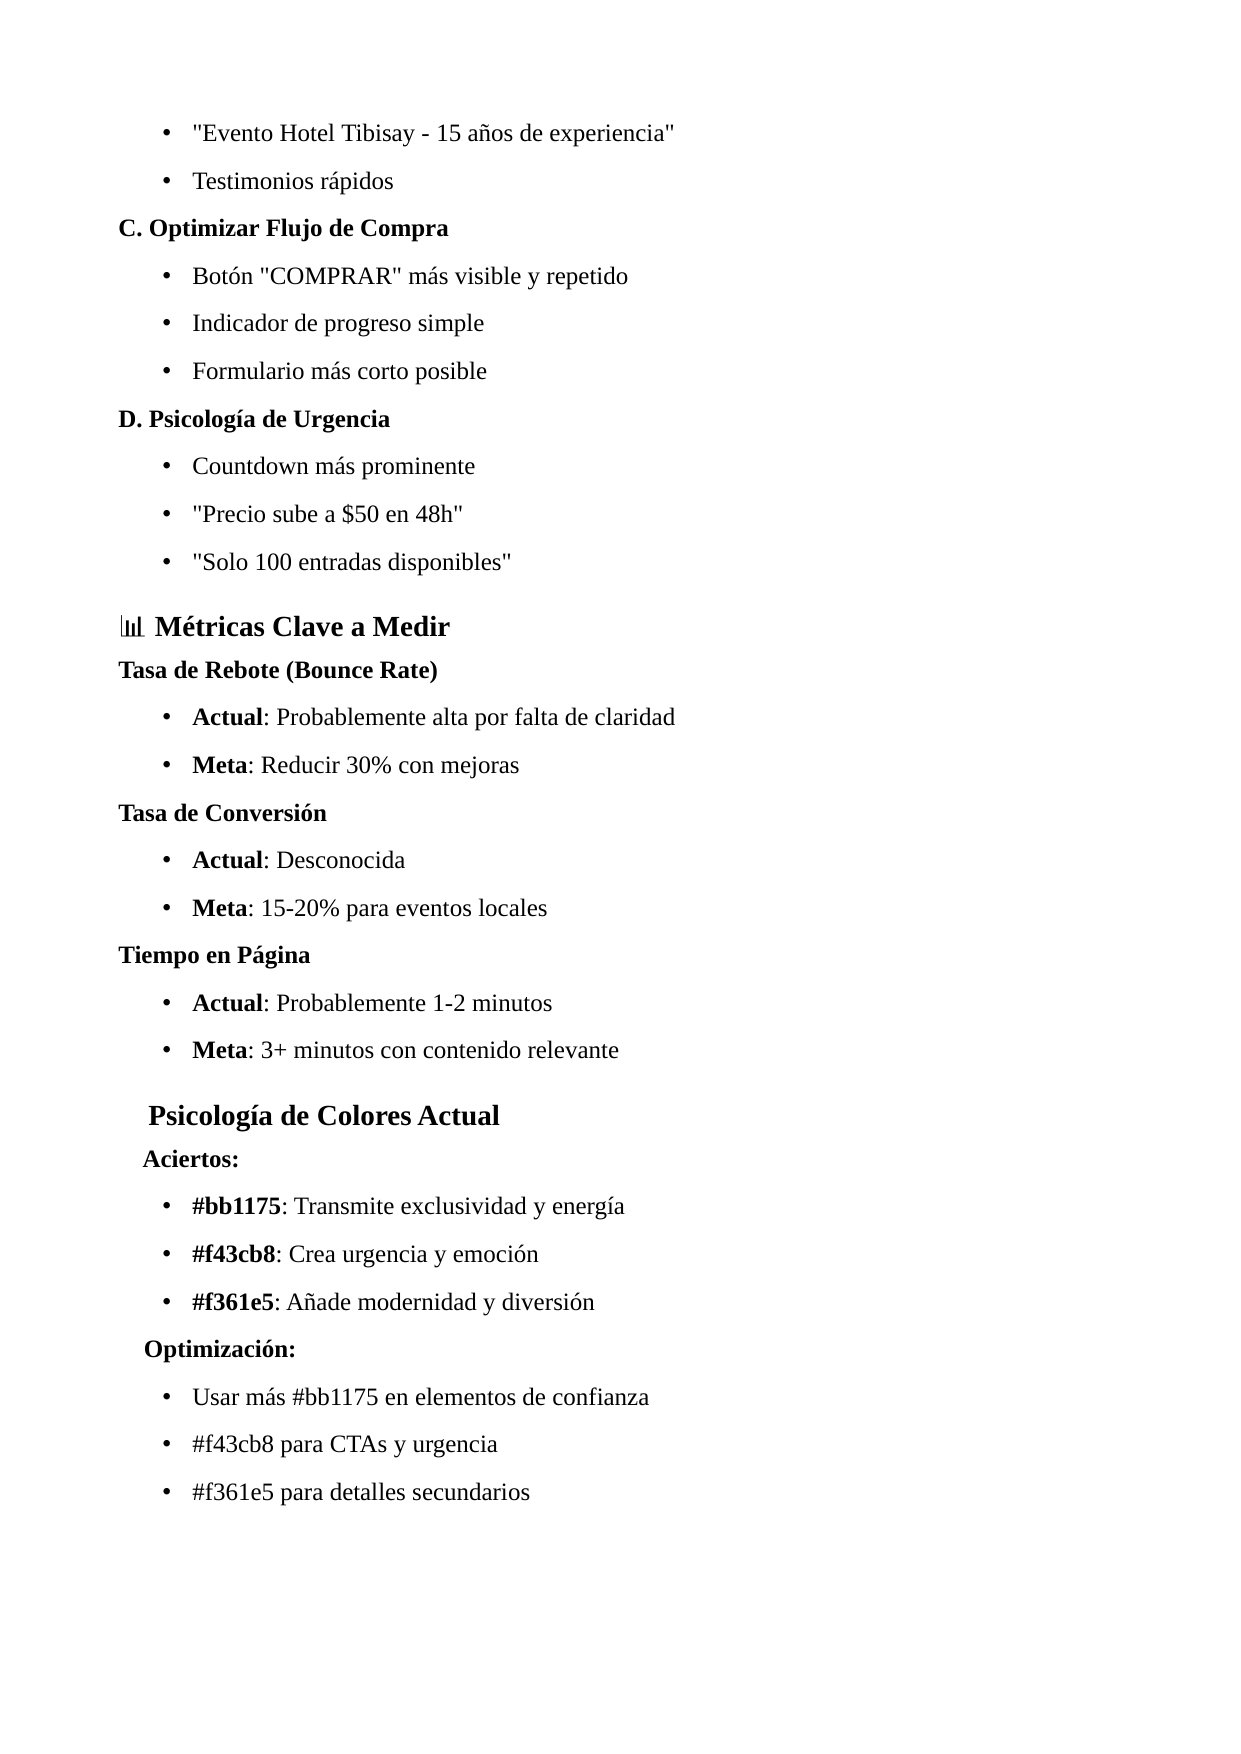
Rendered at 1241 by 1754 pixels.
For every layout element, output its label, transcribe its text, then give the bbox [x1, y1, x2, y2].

list #bb1175: Transmite exclusividad y energía [162, 1191, 1122, 1220]
list Testimonios rápidos [162, 166, 1122, 194]
list Formulario más corto posible [162, 356, 1122, 385]
list Actual: Desconocida [162, 845, 1122, 874]
list "Evento Hotel Tibisay - 15 años de experiencia" [162, 118, 1122, 147]
list Usar más #bb1175 en elementos de confianza [162, 1382, 1122, 1411]
list Meta: 3+ minutos con contenido relevante [162, 1036, 1122, 1064]
list "Precio sube a $50 en 48h" [162, 499, 1122, 528]
text 💡 Optimización: [118, 1334, 1122, 1363]
list #f43cb8: Crea urgencia y emoción [162, 1239, 1122, 1268]
text Tasa de Rebote (Bounce Rate) [118, 655, 1122, 683]
list Actual: Probablemente 1-2 minutos [162, 988, 1122, 1017]
text Tasa de Conversión [118, 798, 1122, 826]
list Meta: Reducir 30% con mejoras [162, 750, 1122, 779]
list Botón "COMPRAR" más visible y repetido [162, 261, 1122, 290]
list "Solo 100 entradas disponibles" [162, 547, 1122, 575]
text ✅ Aciertos: [118, 1144, 1122, 1173]
list #f361e5: Añade modernidad y diversión [162, 1287, 1122, 1315]
list Indicador de progreso simple [162, 308, 1122, 337]
list #f43cb8 para CTAs y urgencia [162, 1429, 1122, 1458]
text D. Psicología de Urgencia [118, 404, 1122, 432]
subtitle 🎨 Psicología de Colores Actual [118, 1098, 1122, 1131]
list Actual: Probablemente alta por falta de claridad [162, 702, 1122, 731]
list #f361e5 para detalles secundarios [162, 1477, 1122, 1506]
list Countdown más prominente [162, 451, 1122, 480]
subtitle 📊 Métricas Clave a Medir [118, 609, 1122, 642]
list Meta: 15-20% para eventos locales [162, 893, 1122, 922]
text Tiempo en Página [118, 940, 1122, 969]
text C. Optimizar Flujo de Compra [118, 213, 1122, 242]
